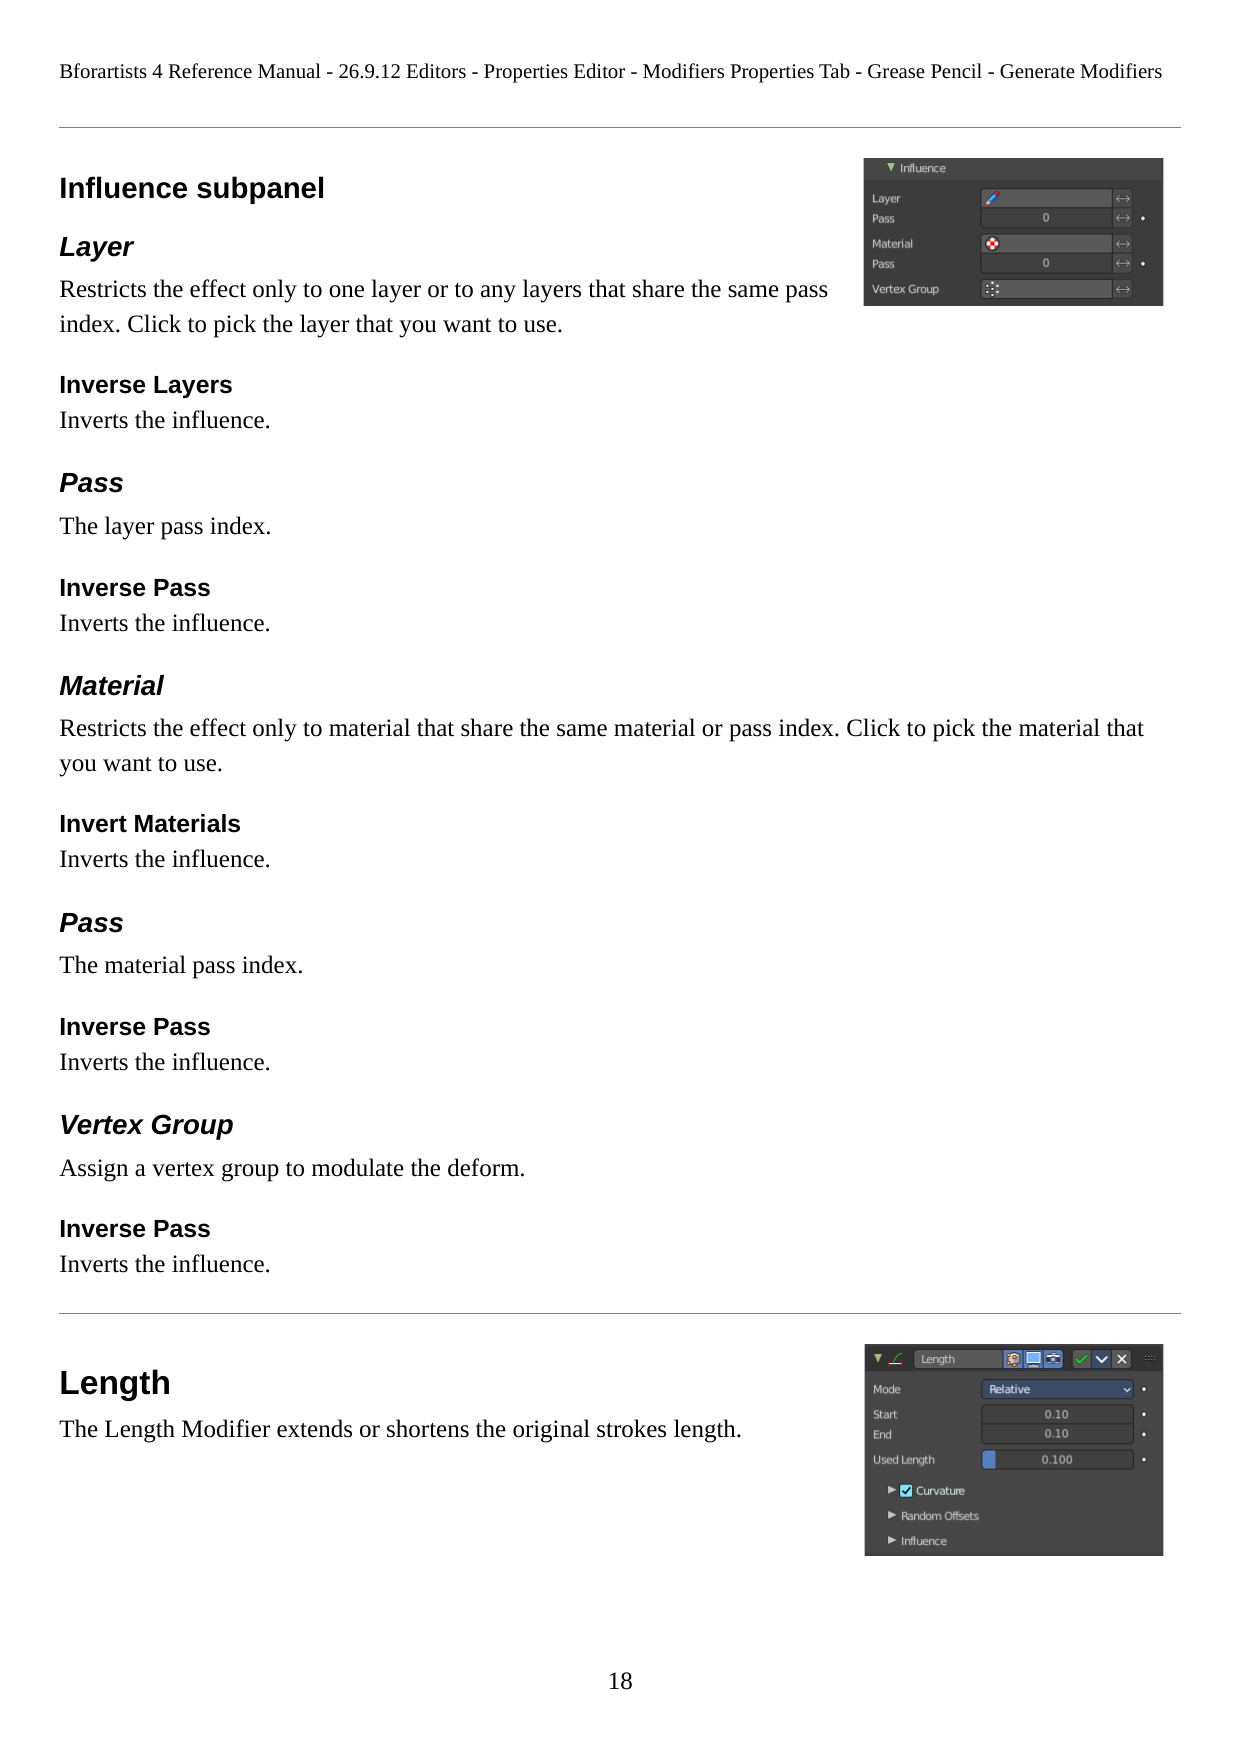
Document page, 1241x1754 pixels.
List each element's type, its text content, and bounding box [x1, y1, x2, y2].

text Inverts the influence. [59, 608, 1181, 636]
subtitle Inverse Pass [59, 1012, 1181, 1040]
subtitle Vertex Group [59, 1108, 1181, 1140]
subtitle Influence subpanel [59, 171, 863, 205]
text The Length Modifier extends or shortens the original strokes length. [59, 1414, 864, 1443]
subtitle Material [59, 669, 1181, 701]
text Restricts the effect only to material that share the same material or pass index. Click to pick the material that you want to use. [59, 713, 1181, 777]
text Inverts the influence. [59, 405, 1181, 434]
subtitle Inverse Pass [59, 1214, 1181, 1243]
text Inverts the influence. [59, 1249, 1181, 1278]
subtitle Pass [59, 467, 1181, 499]
subtitle Layer [59, 230, 863, 262]
text Inverts the influence. [59, 1047, 1181, 1075]
text The layer pass index. [59, 511, 1181, 540]
picture [863, 158, 1164, 306]
subtitle [1164, 1363, 1181, 1402]
text The material pass index. [59, 950, 1181, 979]
subtitle [1164, 171, 1181, 205]
text Restricts the effect only to one layer or to any layers that share the same pass index. Click to pick the layer that you want to use. [59, 274, 1181, 338]
subtitle Inverse Pass [59, 573, 1181, 601]
picture [864, 1344, 1164, 1556]
subtitle Inverse Layers [59, 371, 1181, 399]
text Assign a vertex group to modulate the deform. [59, 1153, 1181, 1181]
subtitle Invert Materials [59, 809, 1181, 838]
subtitle Pass [59, 906, 1181, 938]
text Inverts the influence. [59, 844, 1181, 873]
subtitle [1164, 230, 1181, 262]
subtitle Length [59, 1363, 864, 1402]
